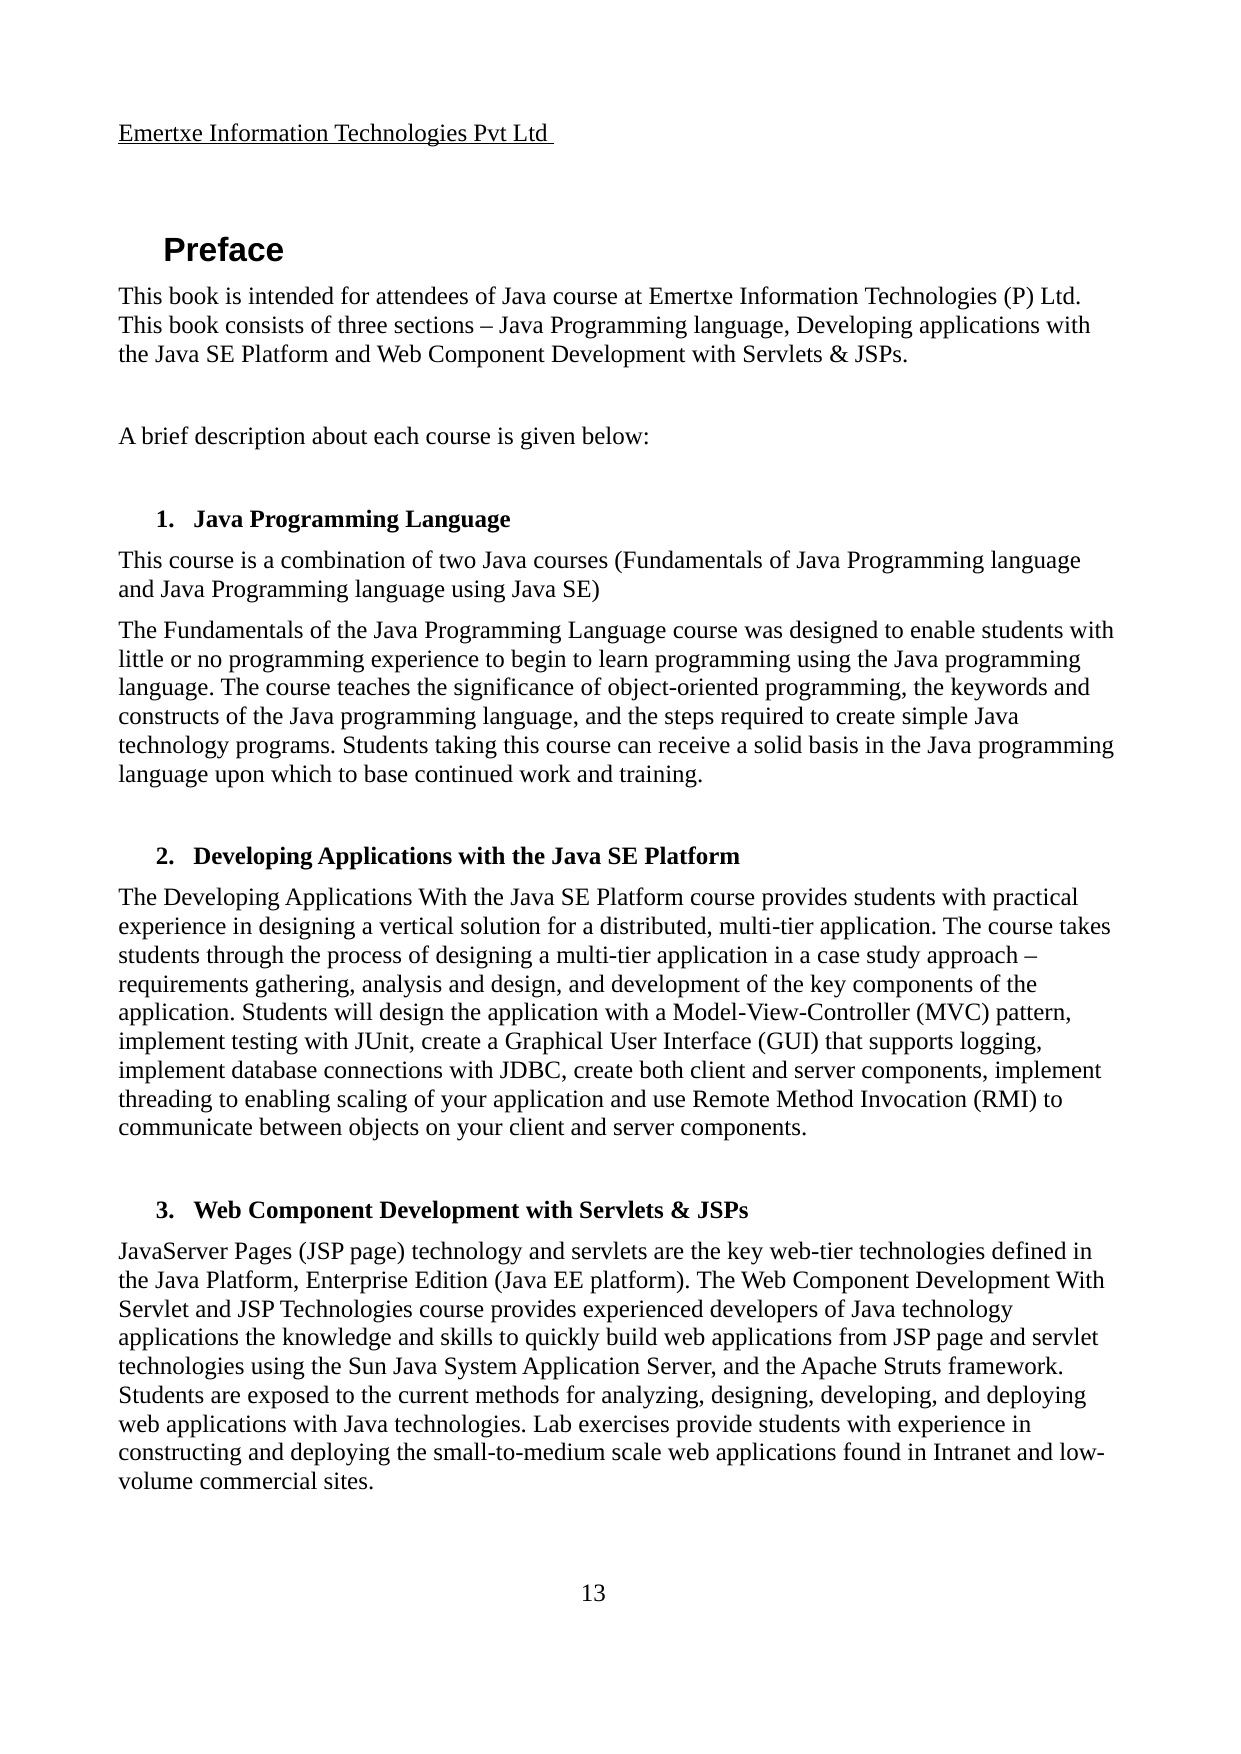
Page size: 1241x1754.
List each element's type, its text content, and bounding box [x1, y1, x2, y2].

text A brief description about each course is given below: [118, 421, 1122, 450]
text This book is intended for attendees of Java course at Emertxe Information Technologies (P) Ltd. This book consists of three sections – Java Programming language, Developing applications with the Java SE Platform and Web Component Development with Servlets & JSPs. [118, 281, 1122, 367]
text The Fundamentals of the Java Programming Language course was designed to enable students with little or no programming experience to begin to learn programming using the Java programming language. The course teaches the significance of object-oriented programming, the keywords and constructs of the Java programming language, and the steps required to create simple Java technology programs. Students taking this course can receive a solid basis in the Java programming language upon which to base continued work and training. [118, 615, 1122, 787]
text This course is a combination of two Java courses (Fundamentals of Java Programming language and Java Programming language using Java SE) [118, 545, 1122, 602]
list Developing Applications with the Java SE Platform [156, 841, 1122, 870]
list Java Programming Language [156, 504, 1122, 532]
list Web Component Development with Servlets & JSPs [156, 1195, 1122, 1224]
text JavaServer Pages (JSP page) technology and servlets are the key web-tier technologies defined in the Java Platform, Enterprise Edition (Java EE platform). The Web Component Development With Servlet and JSP Technologies course provides experienced developers of Java technology applications the knowledge and skills to quickly build web applications from JSP page and servlet technologies using the Sun Java System Application Server, and the Apache Struts framework. Students are exposed to the current methods for analyzing, designing, developing, and deploying web applications with Java technologies. Lab exercises provide students with experience in constructing and deploying the small-to-medium scale web applications found in Intranet and low-volume commercial sites. [118, 1236, 1122, 1495]
subtitle Preface [118, 230, 1122, 269]
text The Developing Applications With the Java SE Platform course provides students with practical experience in designing a vertical solution for a distributed, multi-tier application. The course takes students through the process of designing a multi-tier application in a case study approach – requirements gathering, analysis and design, and development of the key components of the application. Students will design the application with a Model-View-Controller (MVC) pattern, implement testing with JUnit, create a Graphical User Interface (GUI) that supports logging, implement database connections with JDBC, create both client and server components, implement threading to enabling scaling of your application and use Remote Method Invocation (RMI) to communicate between objects on your client and server components. [118, 882, 1122, 1141]
